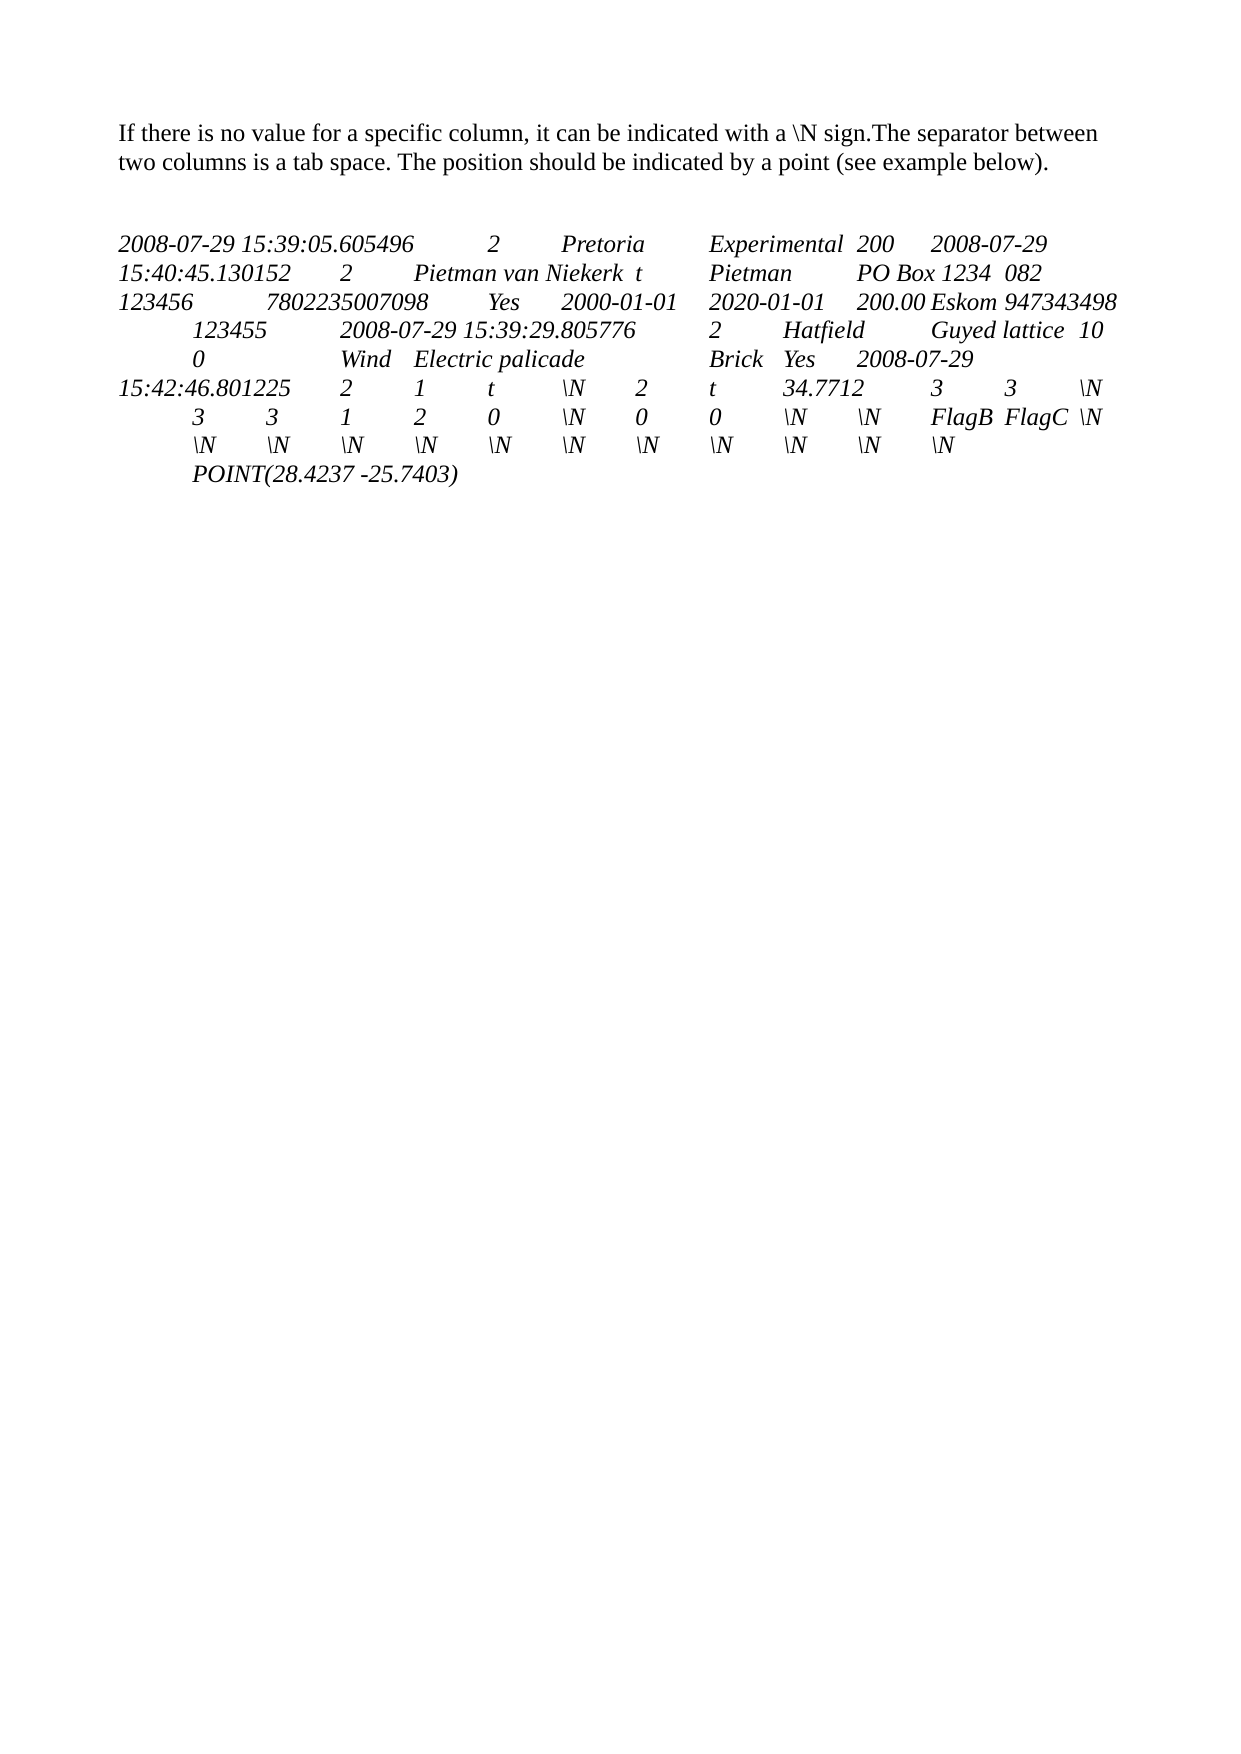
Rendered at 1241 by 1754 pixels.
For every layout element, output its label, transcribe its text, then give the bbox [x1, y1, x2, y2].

text If there is no value for a specific column, it can be indicated with a \N sign.The separator between two columns is a tab space. The position should be indicated by a point (see example below). [118, 118, 1122, 176]
text 2008-07-29 15:39:05.605496 2 Pretoria Experimental 200 2008-07-29 15:40:45.130152 2 Pietman van Niekerk t Pietman PO Box 1234 082 123456 7802235007098 Yes 2000-01-01 2020-01-01 200.00 Eskom 947343498 123455 2008-07-29 15:39:29.805776 2 Hatfield Guyed lattice 10 0 Wind Electric palicade Brick Yes 2008-07-29 15:42:46.801225 2 1 t \N 2 t 34.7712 3 3 \N 3 3 1 2 0 \N 0 0 \N \N FlagB FlagC \N \N \N \N \N \N \N \N \N \N \N \N POINT(28.4237 -25.7403) [118, 229, 1122, 488]
